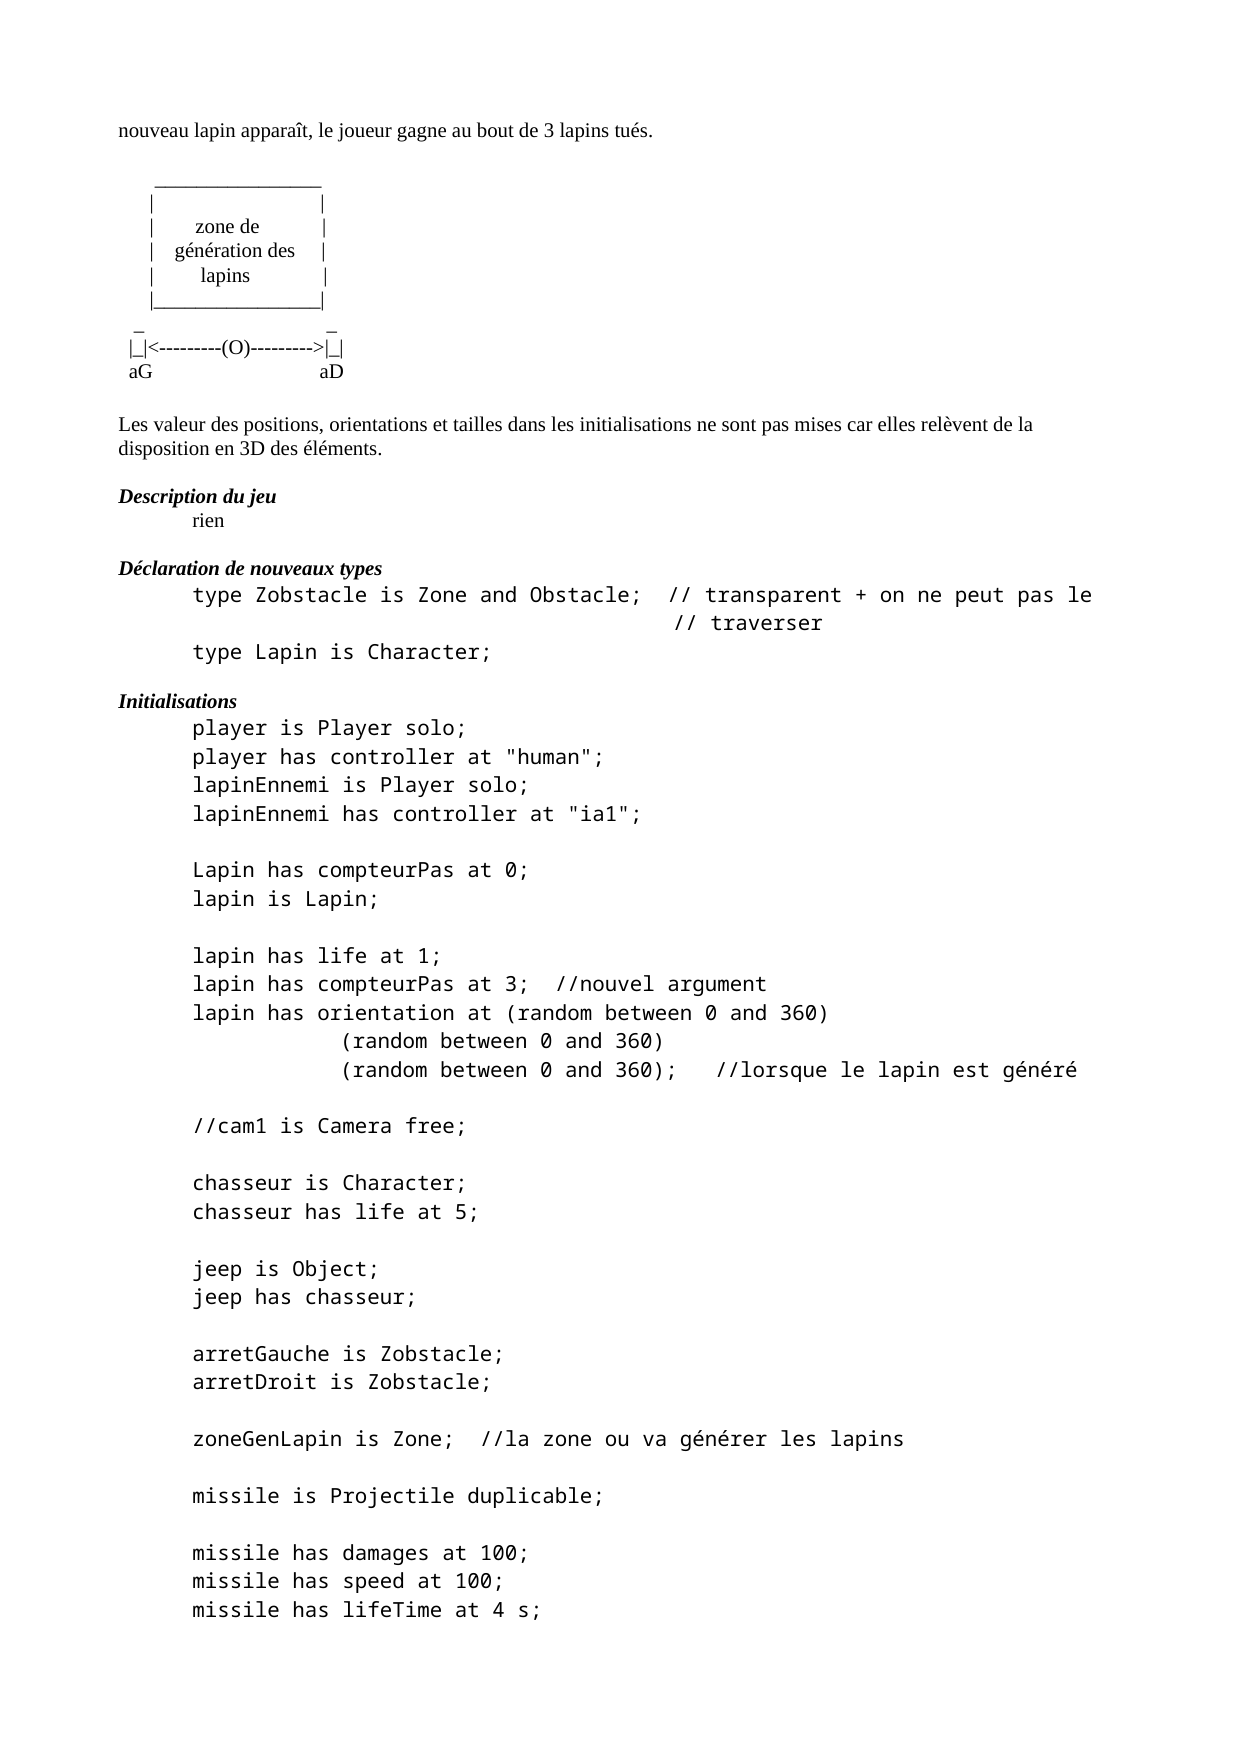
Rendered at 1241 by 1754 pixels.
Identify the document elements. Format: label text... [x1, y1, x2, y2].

text missile has damages at 100; missile has speed at 100; missile has lifeTime at 4 s; [118, 1510, 1122, 1623]
text nouveau lapin apparaît, le joueur gagne au bout de 3 lapins tués. [118, 118, 1122, 142]
text ________________ | | | zone de | [118, 142, 1122, 238]
text Les valeur des positions, orientations et tailles dans les initialisations ne sont pas mises car elles relèvent de la disposition en 3D des éléments. Description du jeu rien Déclaration de nouveaux types type Zobstacle is Zone and Obstacle; // transparent + on ne peut pas le // traverser type Lapin is Character; Initialisations player is Player solo; player has controller at "human"; lapinEnnemi is Player solo; lapinEnnemi has controller at "ia1"; Lapin has compteurPas at 0; lapin is Lapin; lapin has life at 1; lapin has compteurPas at 3; //nouvel argument lapin has orientation at (random between 0 and 360) [118, 412, 1122, 1026]
text | génération des | | lapins | |________________| _ _ |_|<---------(O)--------->|_| aG aD [118, 238, 1122, 383]
text (random between 0 and 360) [118, 1026, 1122, 1055]
text (random between 0 and 360); //lorsque le lapin est généré //cam1 is Camera free; chasseur is Character; chasseur has life at 5; jeep is Object; jeep has chasseur; arretGauche is Zobstacle; arretDroit is Zobstacle; zoneGenLapin is Zone; //la zone ou va générer les lapins missile is Projectile duplicable; [118, 1055, 1122, 1510]
